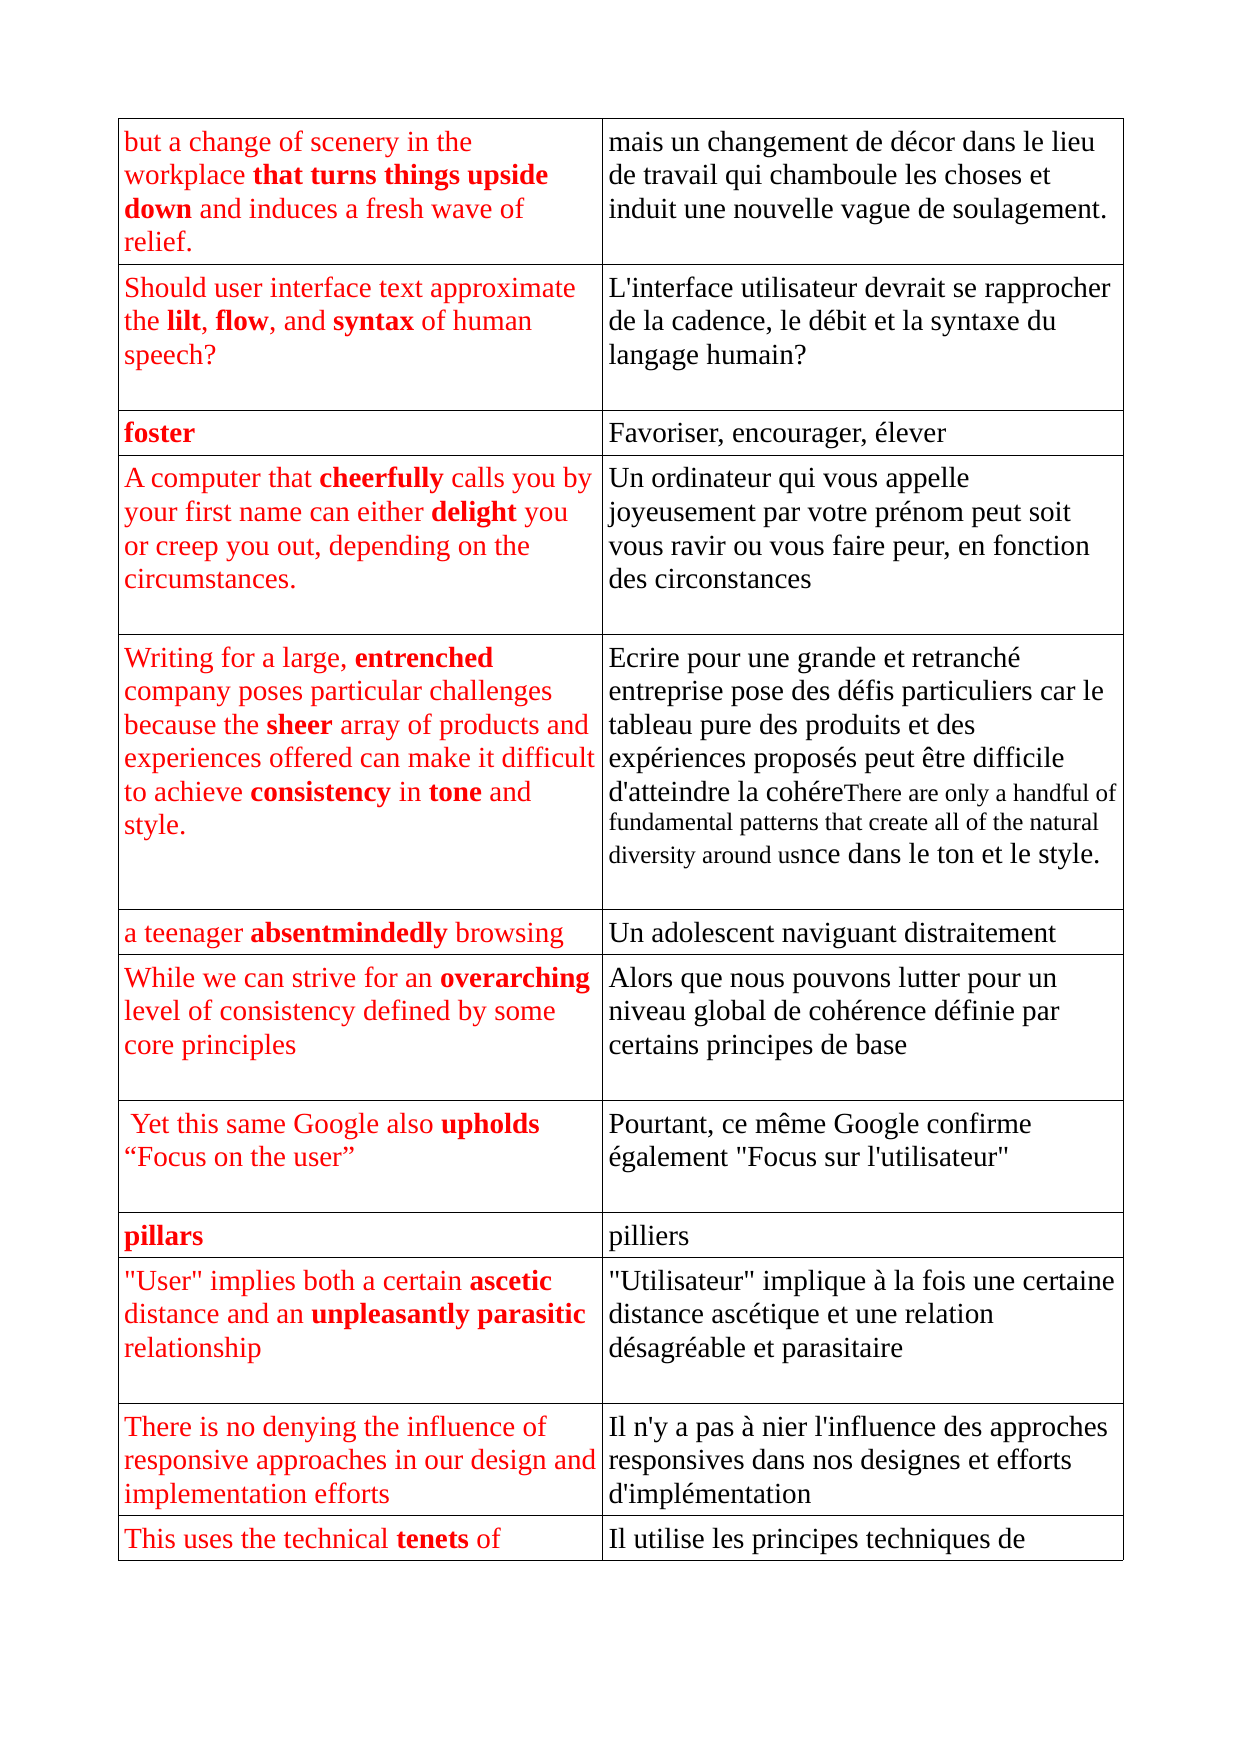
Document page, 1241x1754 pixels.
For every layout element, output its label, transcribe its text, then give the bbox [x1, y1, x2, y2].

table_cell Il utilise les principes techniques de [603, 1516, 1123, 1560]
table_cell Ecrire pour une grande et retranché entreprise pose des défis particuliers car le tableau pure des produits et des expériences proposés peut être difficile d'atteindre la cohéreThere are only a handful of fundamental patterns that create all of the natural diversity around usnce dans le ton et le style. [603, 635, 1123, 909]
table_cell Writing for a large, entrenched company poses particular challenges because the sheer array of products and experiences offered can make it difficult to achieve consistency in tone and style. [119, 635, 602, 909]
table_cell mais un changement de décor dans le lieu de travail qui chamboule les choses et induit une nouvelle vague de soulagement. [603, 119, 1123, 264]
table_cell L'interface utilisateur devrait se rapprocher de la cadence, le débit et la syntaxe du langage humain? [603, 265, 1123, 409]
table_cell Should user interface text approximate the lilt, flow, and syntax of human speech? [119, 265, 602, 409]
table_cell Yet this same Google also upholds “Focus on the user” [119, 1101, 602, 1212]
table_cell but a change of scenery in the workplace that turns things upside down and induces a fresh wave of relief. [119, 119, 602, 264]
table_cell pilliers [603, 1213, 1123, 1257]
table_cell Alors que nous pouvons lutter pour un niveau global de cohérence définie par certains principes de base [603, 955, 1123, 1100]
table_cell While we can strive for an overarching level of consistency defined by some core principles [119, 955, 602, 1100]
table_cell A computer that cheerfully calls you by your first name can either delight you or creep you out, depending on the circumstances. [119, 456, 602, 634]
table_cell Un ordinateur qui vous appelle joyeusement par votre prénom peut soit vous ravir ou vous faire peur, en fonction des circonstances [603, 456, 1123, 634]
table_cell "User" implies both a certain ascetic distance and an unpleasantly parasitic relationship [119, 1258, 602, 1403]
table_cell There is no denying the influence of responsive approaches in our design and implementation efforts [119, 1404, 602, 1515]
table_cell Favoriser, encourager, élever [603, 411, 1123, 455]
table_cell Pourtant, ce même Google confirme également "Focus sur l'utilisateur" [603, 1101, 1123, 1212]
table_cell "Utilisateur" implique à la fois une certaine distance ascétique et une relation désagréable et parasitaire [603, 1258, 1123, 1403]
table_cell Un adolescent naviguant distraitement [603, 910, 1123, 954]
table_cell pillars [119, 1213, 602, 1257]
table_cell Il n'y a pas à nier l'influence des approches responsives dans nos designes et efforts d'implémentation [603, 1404, 1123, 1515]
table_cell foster [119, 411, 602, 455]
table_cell a teenager absentmindedly browsing [119, 910, 602, 954]
table_cell This uses the technical tenets of [119, 1516, 602, 1560]
